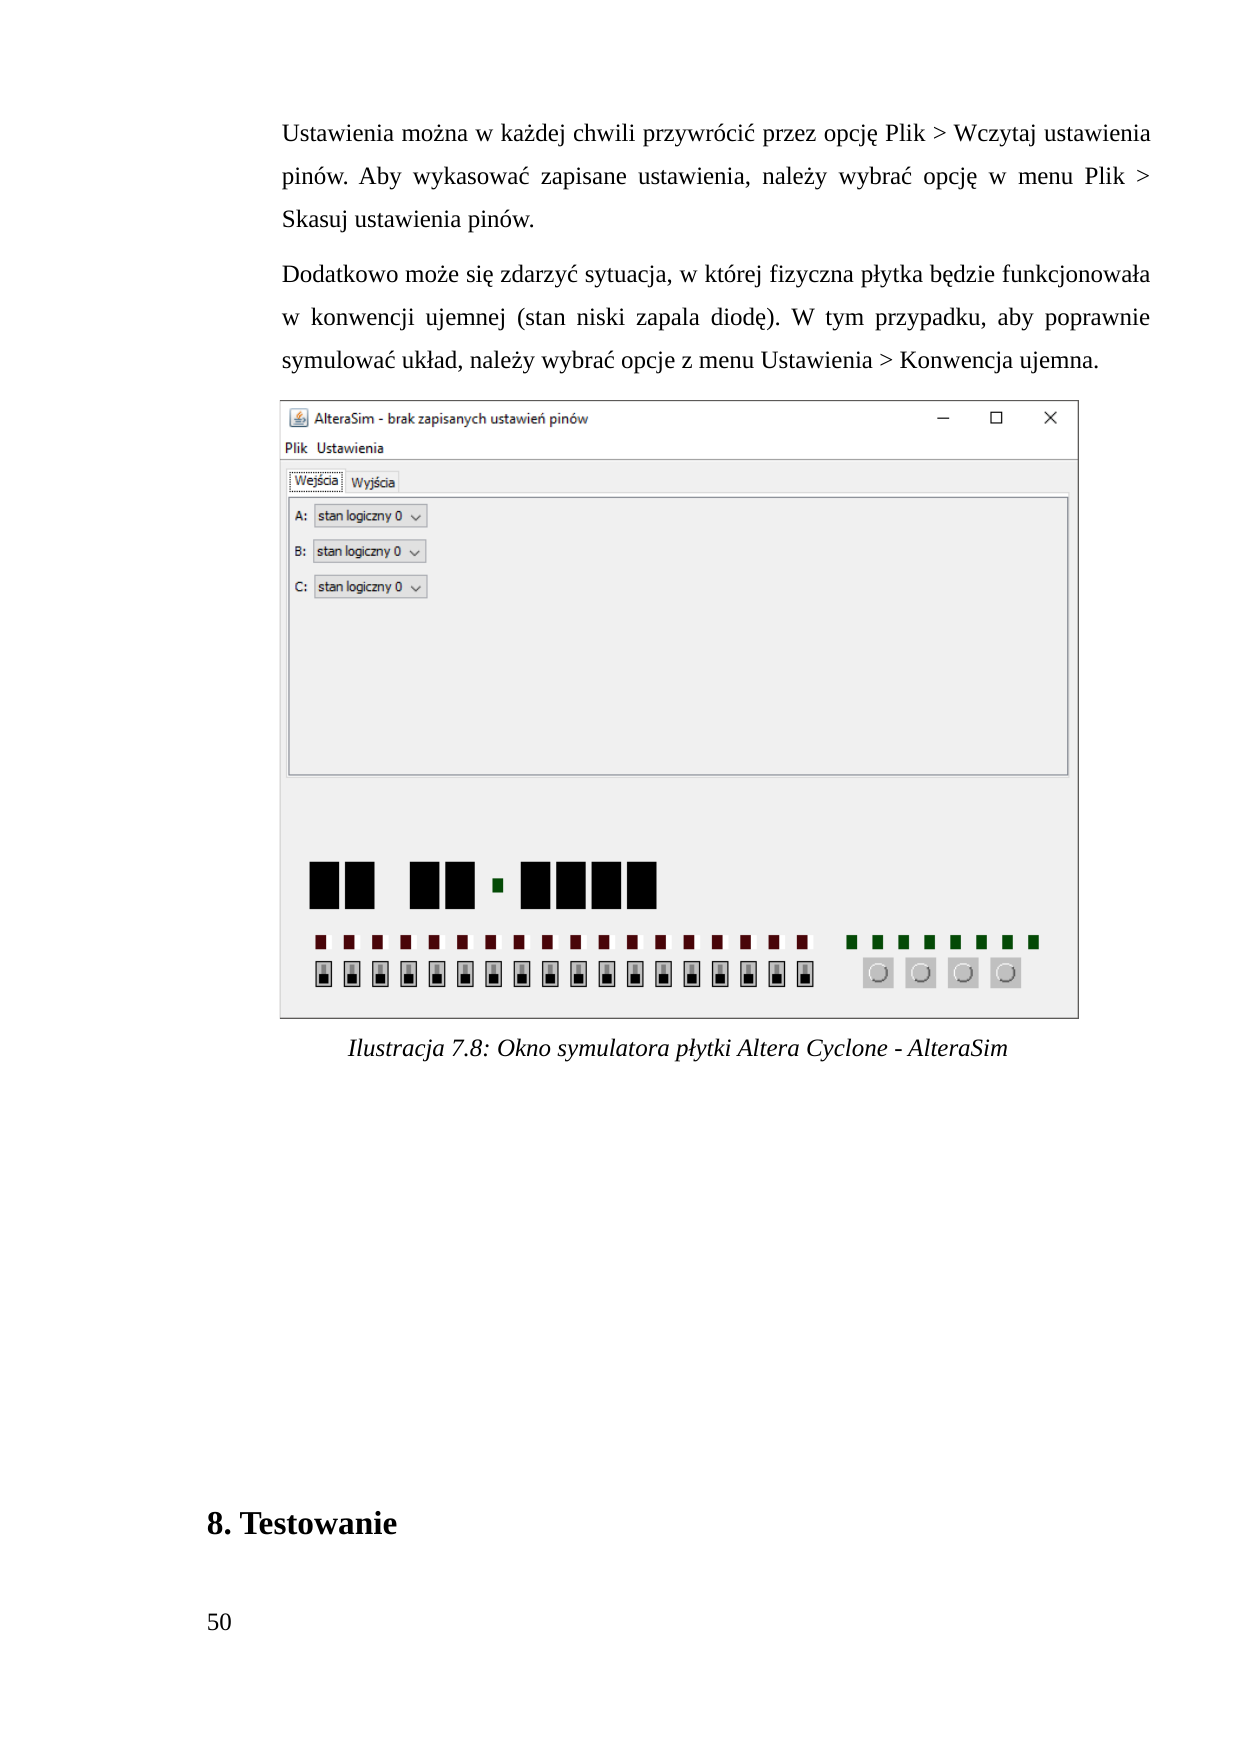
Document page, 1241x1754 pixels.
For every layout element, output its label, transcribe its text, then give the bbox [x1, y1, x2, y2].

list Dodatkowo może się zdarzyć sytuacja, w której fizyczna płytka będzie funkcjonowała w konwencji ujemnej (stan niski zapala diodę). W tym przypadku, aby poprawnie symulować układ, należy wybrać opcje z menu Ustawienia > Konwencja ujemna. [244, 259, 1152, 374]
picture [279, 400, 1079, 1019]
text 8. Testowanie [207, 1504, 1152, 1542]
text Ilustracja 7.8: Okno symulatora płytki Altera Cyclone - AlteraSim [207, 400, 1152, 1062]
list Ustawienia można w każdej chwili przywrócić przez opcję Plik > Wczytaj ustawienia pinów. Aby wykasować zapisane ustawienia, należy wybrać opcję w menu Plik > Skasuj ustawienia pinów. [244, 118, 1152, 233]
